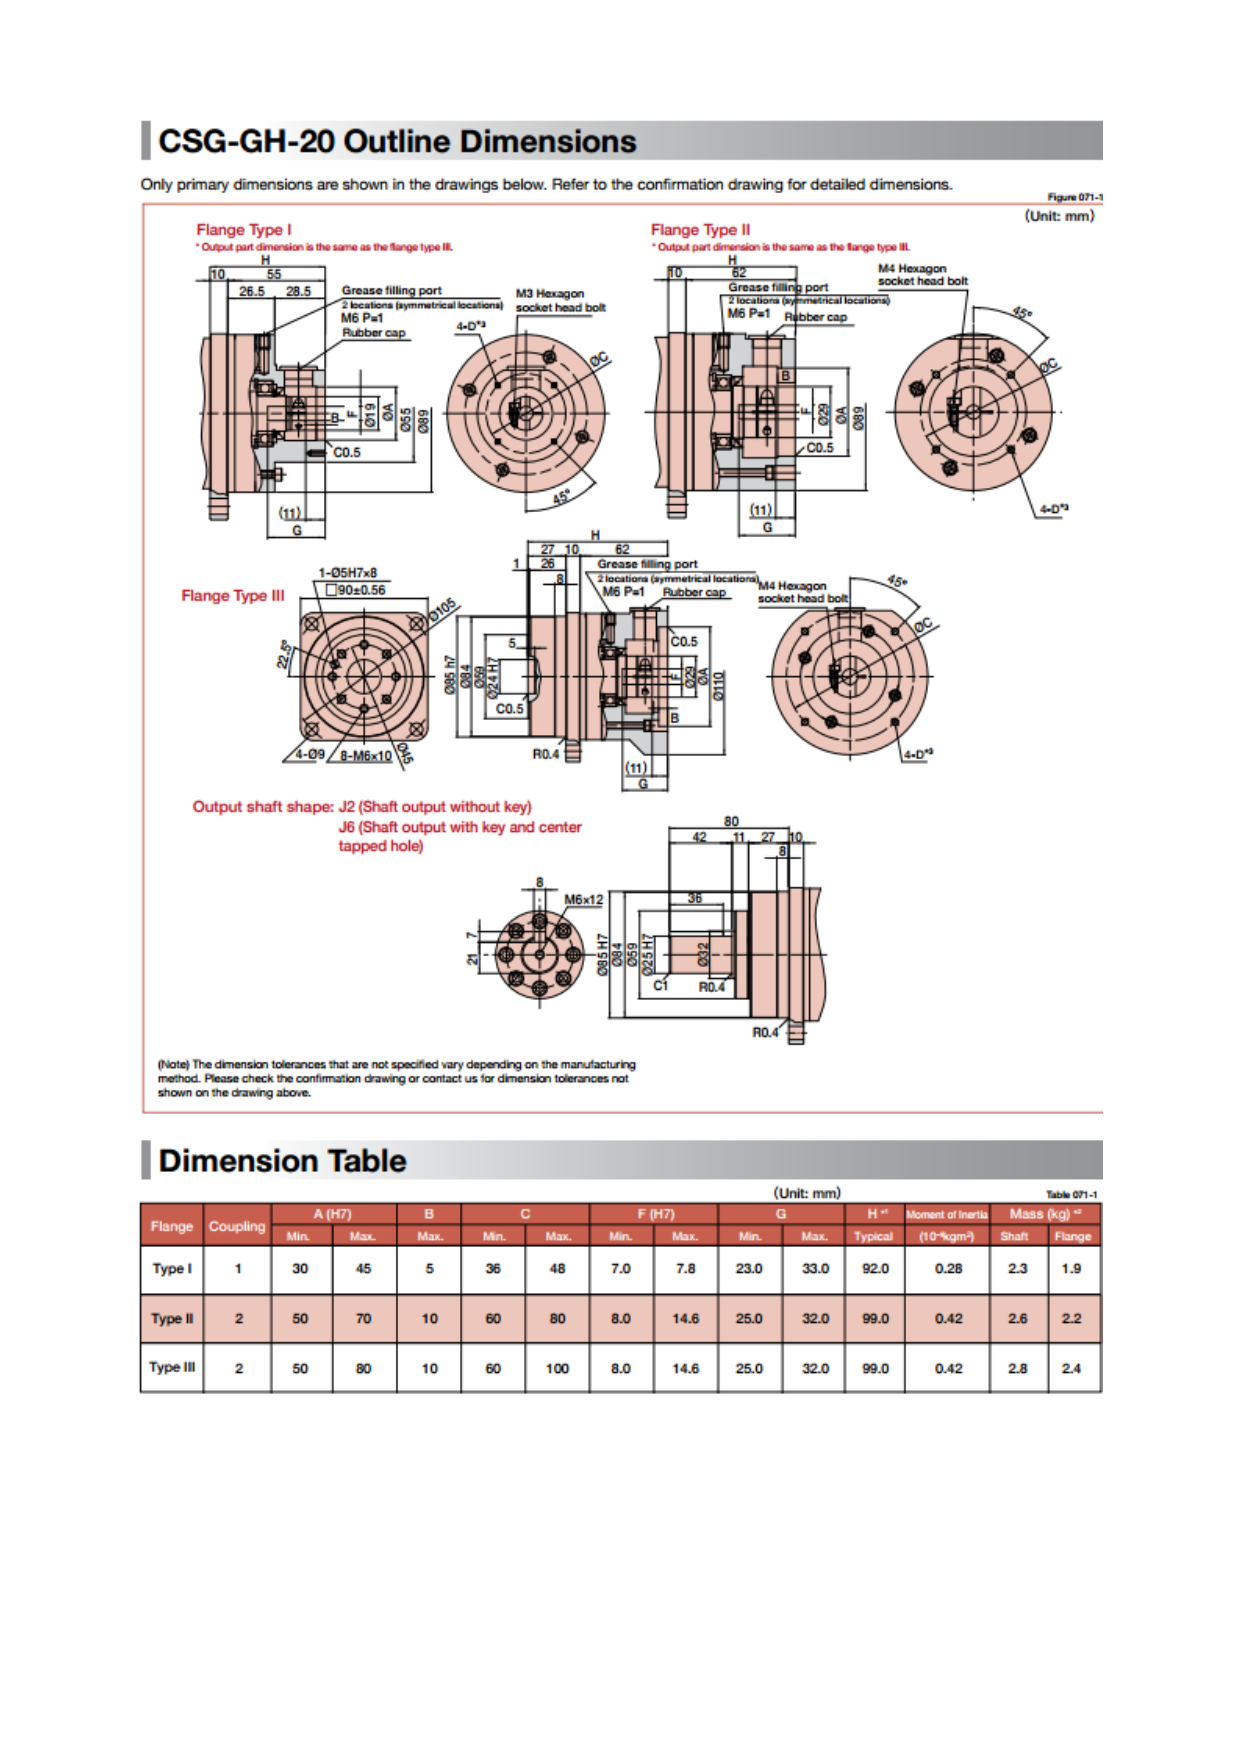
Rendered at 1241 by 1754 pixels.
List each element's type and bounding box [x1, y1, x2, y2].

picture [137, 118, 1103, 1397]
